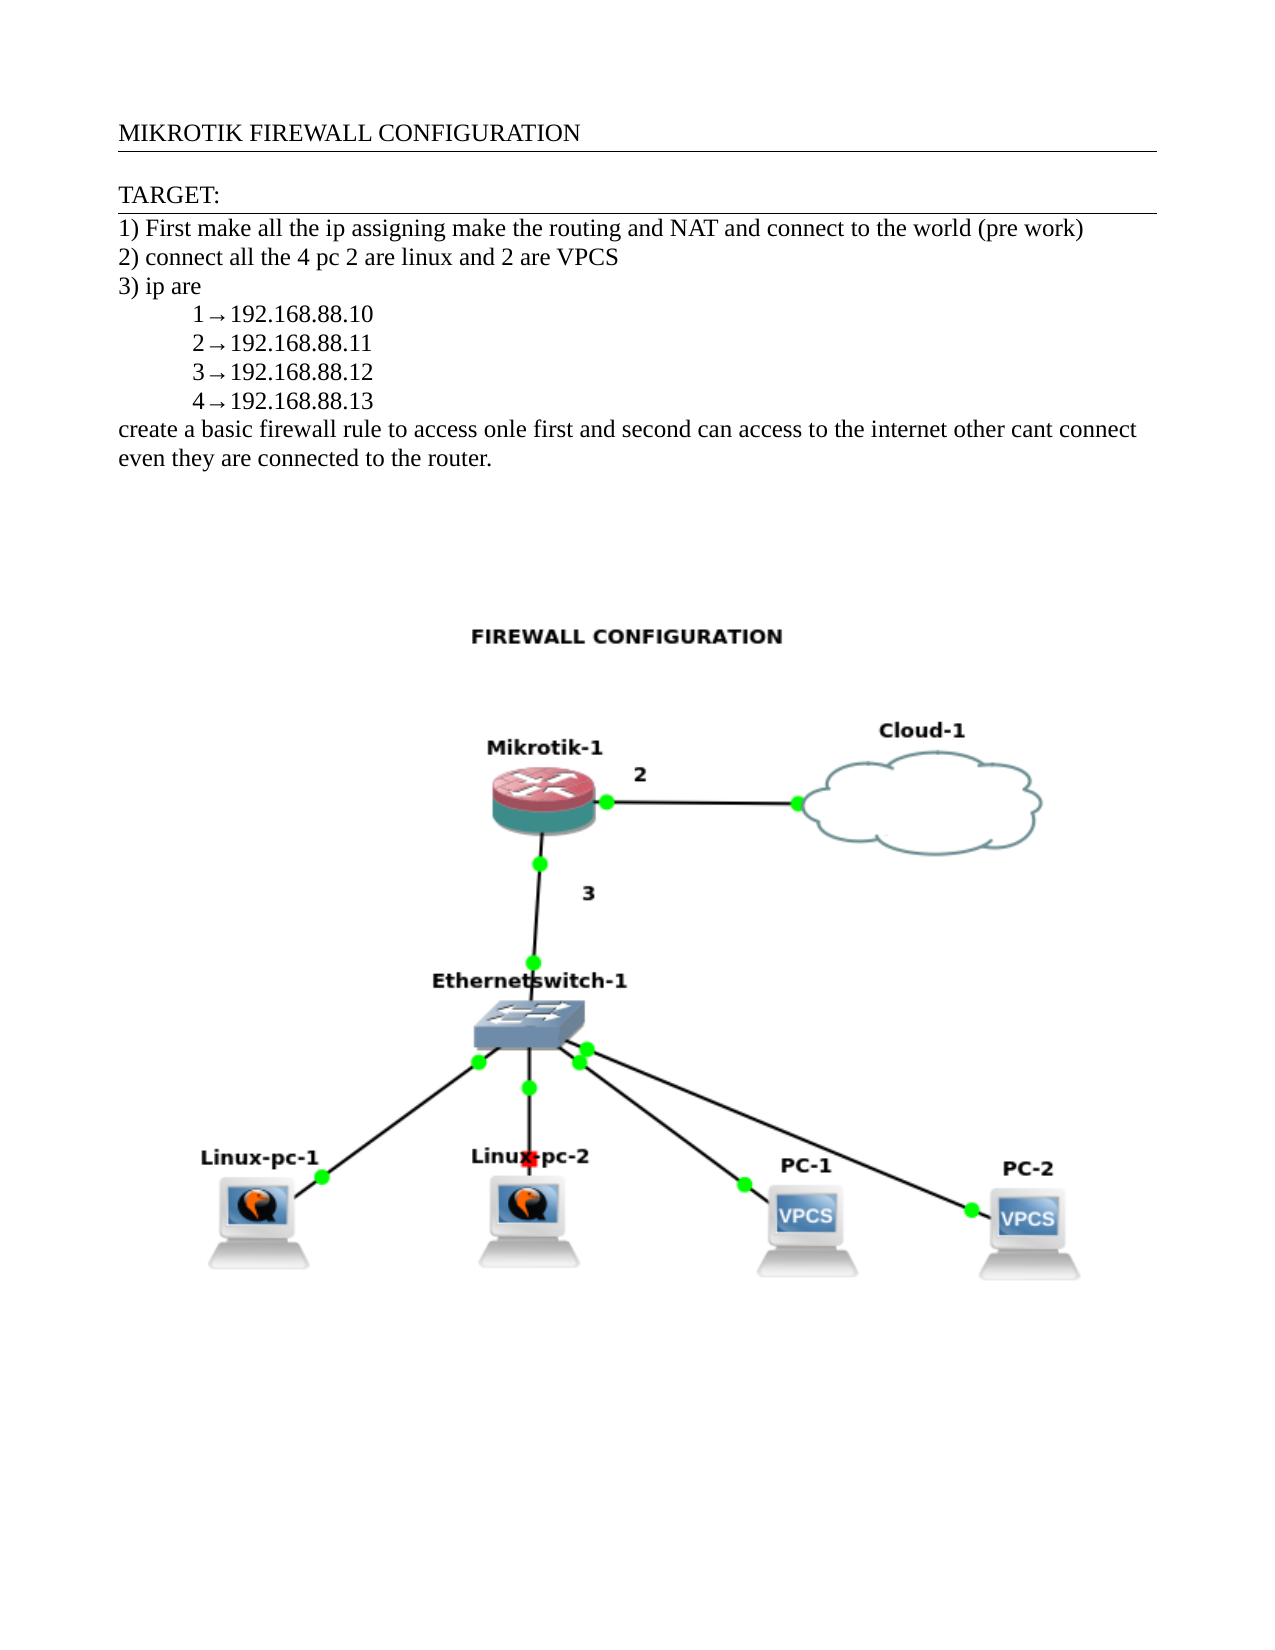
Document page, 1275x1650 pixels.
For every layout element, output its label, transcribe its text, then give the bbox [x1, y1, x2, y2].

text 3) ip are [118, 271, 1157, 299]
text 2) connect all the 4 pc 2 are linux and 2 are VPCS [118, 242, 1157, 271]
text 2→192.168.88.11 [118, 328, 1157, 357]
text 1) First make all the ip assigning make the routing and NAT and connect to the world (pre work) [118, 214, 1157, 242]
text 4→192.168.88.13 [118, 386, 1157, 414]
text 3→192.168.88.12 [118, 357, 1157, 386]
text TARGET: [118, 180, 1157, 213]
text 1→192.168.88.10 [118, 299, 1157, 328]
text create a basic firewall rule to access onle first and second can access to the internet other cant connect even they are connected to the router. [118, 414, 1157, 472]
picture [163, 587, 1112, 1312]
text MIKROTIK FIREWALL CONFIGURATION [118, 118, 1157, 151]
